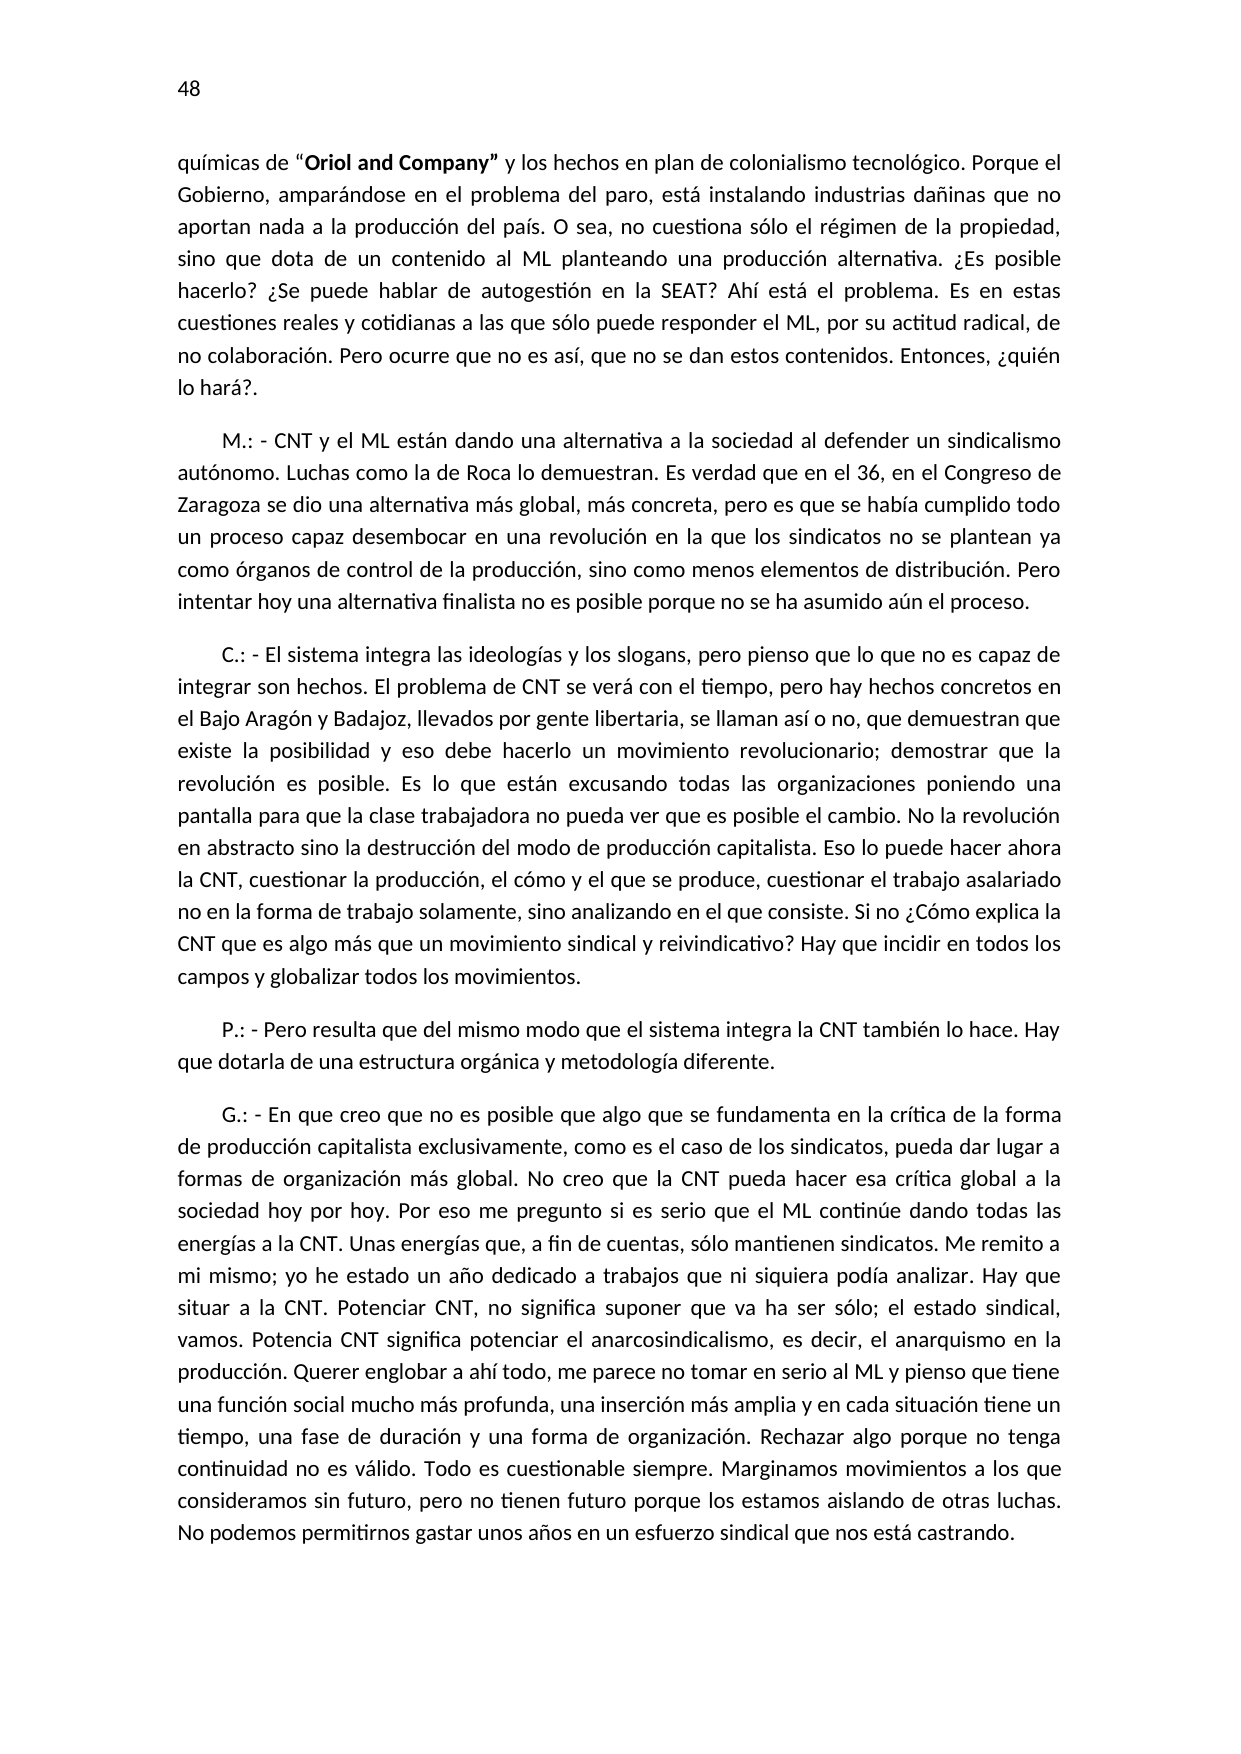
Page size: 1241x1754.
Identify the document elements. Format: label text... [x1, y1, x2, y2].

text M.: - CNT y el ML están dando una alternativa a la sociedad al defender un sindicalismo autónomo. Luchas como la de Roca lo demuestran. Es verdad que en el 36, en el Congreso de Zaragoza se dio una alternativa más global, más concreta, pero es que se había cumplido todo un proceso capaz desembocar en una revolución en la que los sindicatos no se plantean ya como órganos de control de la producción, sino como menos elementos de distribución. Pero intentar hoy una alternativa finalista no es posible porque no se ha asumido aún el proceso. [177, 426, 1063, 615]
text C.: - El sistema integra las ideologías y los slogans, pero pienso que lo que no es capaz de integrar son hechos. El problema de CNT se verá con el tiempo, pero hay hechos concretos en el Bajo Aragón y Badajoz, llevados por gente libertaria, se llaman así o no, que demuestran que existe la posibilidad y eso debe hacerlo un movimiento revolucionario; demostrar que la revolución es posible. Es lo que están excusando todas las organizaciones poniendo una pantalla para que la clase trabajadora no pueda ver que es posible el cambio. No la revolución en abstracto sino la destrucción del modo de producción capitalista. Eso lo puede hacer ahora la CNT, cuestionar la producción, el cómo y el que se produce, cuestionar el trabajo asalariado no en la forma de trabajo solamente, sino analizando en el que consiste. Si no ¿Cómo explica la CNT que es algo más que un movimiento sindical y reivindicativo? Hay que incidir en todos los campos y globalizar todos los movimientos. [177, 640, 1063, 990]
text G.: - En que creo que no es posible que algo que se fundamenta en la crítica de la forma de producción capitalista exclusivamente, como es el caso de los sindicatos, pueda dar lugar a formas de organización más global. No creo que la CNT pueda hacer esa crítica global a la sociedad hoy por hoy. Por eso me pregunto si es serio que el ML continúe dando todas las energías a la CNT. Unas energías que, a fin de cuentas, sólo mantienen sindicatos. Me remito a mi mismo; yo he estado un año dedicado a trabajos que ni siquiera podía analizar. Hay que situar a la CNT. Potenciar CNT, no significa suponer que va ha ser sólo; el estado sindical, vamos. Potencia CNT significa potenciar el anarcosindicalismo, es decir, el anarquismo en la producción. Querer englobar a ahí todo, me parece no tomar en serio al ML y pienso que tiene una función social mucho más profunda, una inserción más amplia y en cada situación tiene un tiempo, una fase de duración y una forma de organización. Rechazar algo porque no tenga continuidad no es válido. Todo es cuestionable siempre. Marginamos movimientos a los que consideramos sin futuro, pero no tienen futuro porque los estamos aislando de otras luchas. No podemos permitirnos gastar unos años en un esfuerzo sindical que nos está castrando. [177, 1100, 1063, 1546]
text químicas de “Oriol and Company” y los hechos en plan de colonialismo tecnológico. Porque el Gobierno, amparándose en el problema del paro, está instalando industrias dañinas que no aportan nada a la producción del país. O sea, no cuestiona sólo el régimen de la propiedad, sino que dota de un contenido al ML planteando una producción alternativa. ¿Es posible hacerlo? ¿Se puede hablar de autogestión en la SEAT? Ahí está el problema. Es en estas cuestiones reales y cotidianas a las que sólo puede responder el ML, por su actitud radical, de no colaboración. Pero ocurre que no es así, que no se dan estos contenidos. Entonces, ¿quién lo hará?. [177, 148, 1063, 401]
text P.: - Pero resulta que del mismo modo que el sistema integra la CNT también lo hace. Hay que dotarla de una estructura orgánica y metodología diferente. [177, 1015, 1063, 1075]
